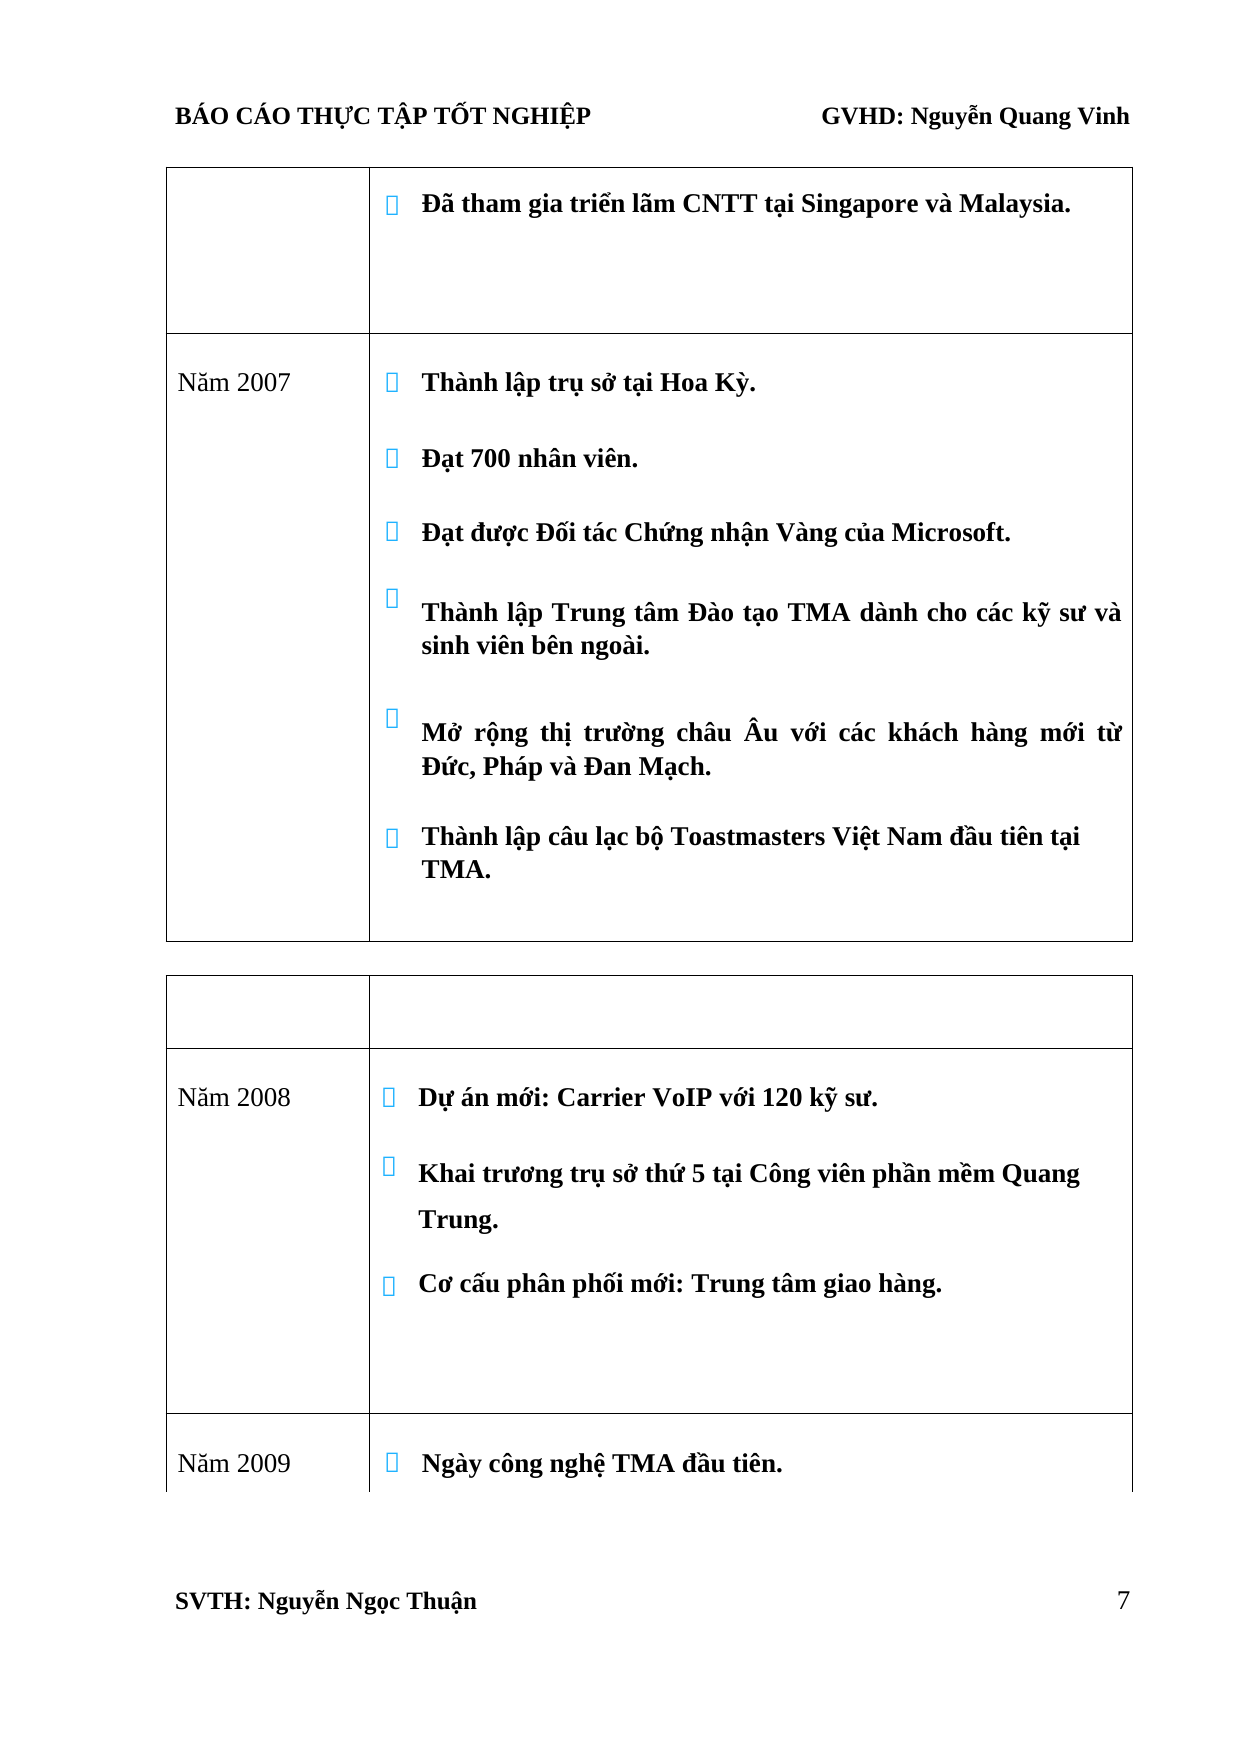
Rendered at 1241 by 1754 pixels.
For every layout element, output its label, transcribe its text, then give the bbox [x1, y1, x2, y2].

table_cell  [370, 559, 421, 679]
table_cell  [370, 1247, 418, 1413]
table_cell [167, 1127, 369, 1247]
table_cell [167, 1247, 369, 1413]
table_cell [167, 168, 369, 333]
table_cell  [370, 1414, 418, 1492]
table_cell [167, 559, 369, 679]
table_cell Khai trương trụ sở thứ 5 tại Công viên phần mềm Quang Trung. [418, 1127, 1132, 1247]
table_cell Năm 2008 [167, 1049, 369, 1127]
table_cell  [370, 800, 421, 941]
table_cell  [370, 485, 421, 559]
table_header [418, 976, 1132, 1048]
table_cell Thành lập câu lạc bộ Toastmasters Việt Nam đầu tiên tại TMA. [421, 800, 1132, 941]
table_cell Đạt được Đối tác Chứng nhận Vàng của Microsoft. [421, 485, 1132, 559]
table_cell [167, 485, 369, 559]
table_cell Ngày công nghệ TMA đầu tiên. [418, 1414, 1132, 1492]
table_cell  [370, 679, 421, 800]
table_cell Năm 2009 [167, 1414, 369, 1492]
table_cell  [370, 1049, 418, 1127]
table_cell Đạt 700 nhân viên. [421, 412, 1132, 485]
table_cell [167, 679, 369, 800]
table_cell [167, 800, 369, 941]
table_cell Mở rộng thị trường châu Âu với các khách hàng mới từ Đức, Pháp và Đan Mạch. [421, 679, 1132, 800]
table_header [370, 976, 418, 1048]
table_cell [167, 412, 369, 485]
table_cell  [370, 334, 421, 412]
table_cell  [370, 168, 421, 333]
table_cell Thành lập trụ sở tại Hoa Kỳ. [421, 334, 1132, 412]
table_cell Cơ cấu phân phối mới: Trung tâm giao hàng. [418, 1247, 1132, 1413]
table_cell  [370, 1127, 418, 1247]
table_cell Năm 2007 [167, 334, 369, 412]
table_cell Đã tham gia triển lãm CNTT tại Singapore và Malaysia. [421, 168, 1132, 333]
table_cell  [370, 412, 421, 485]
table_cell Dự án mới: Carrier VoIP với 120 kỹ sư. [418, 1049, 1132, 1127]
table_header [167, 976, 369, 1048]
table_cell Thành lập Trung tâm Đào tạo TMA dành cho các kỹ sư và sinh viên bên ngoài. [421, 559, 1132, 679]
